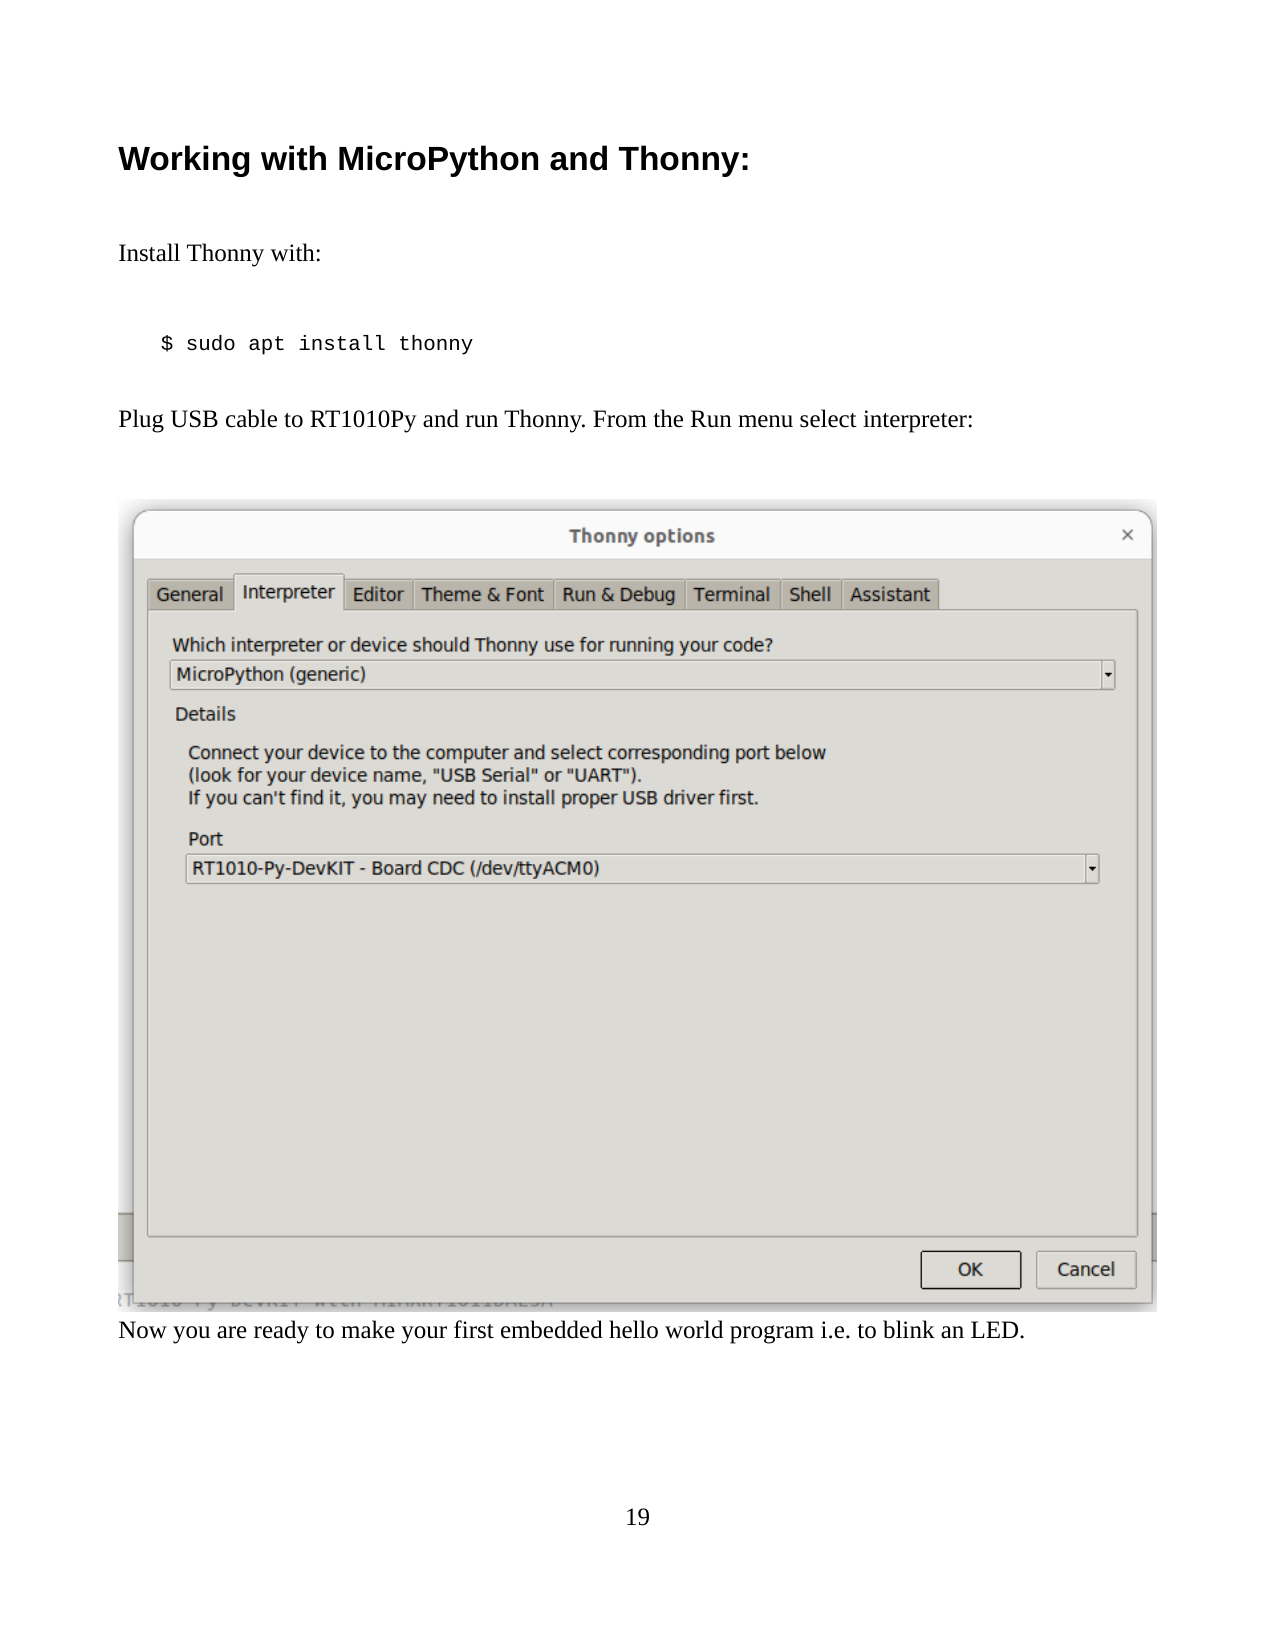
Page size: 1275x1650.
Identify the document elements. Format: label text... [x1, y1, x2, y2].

subtitle Working with MicroPython and Thonny: [118, 139, 1157, 178]
text $ sudo apt install thonny [118, 333, 1157, 357]
text Install Thonny with: [118, 238, 1157, 266]
text Now you are ready to make your first embedded hello world program i.e. to blink an LED. [118, 1312, 1157, 1344]
text Plug USB cable to RT1010Py and run Thonny. From the Run menu select interpreter: [118, 404, 1157, 433]
picture [118, 499, 1157, 1312]
